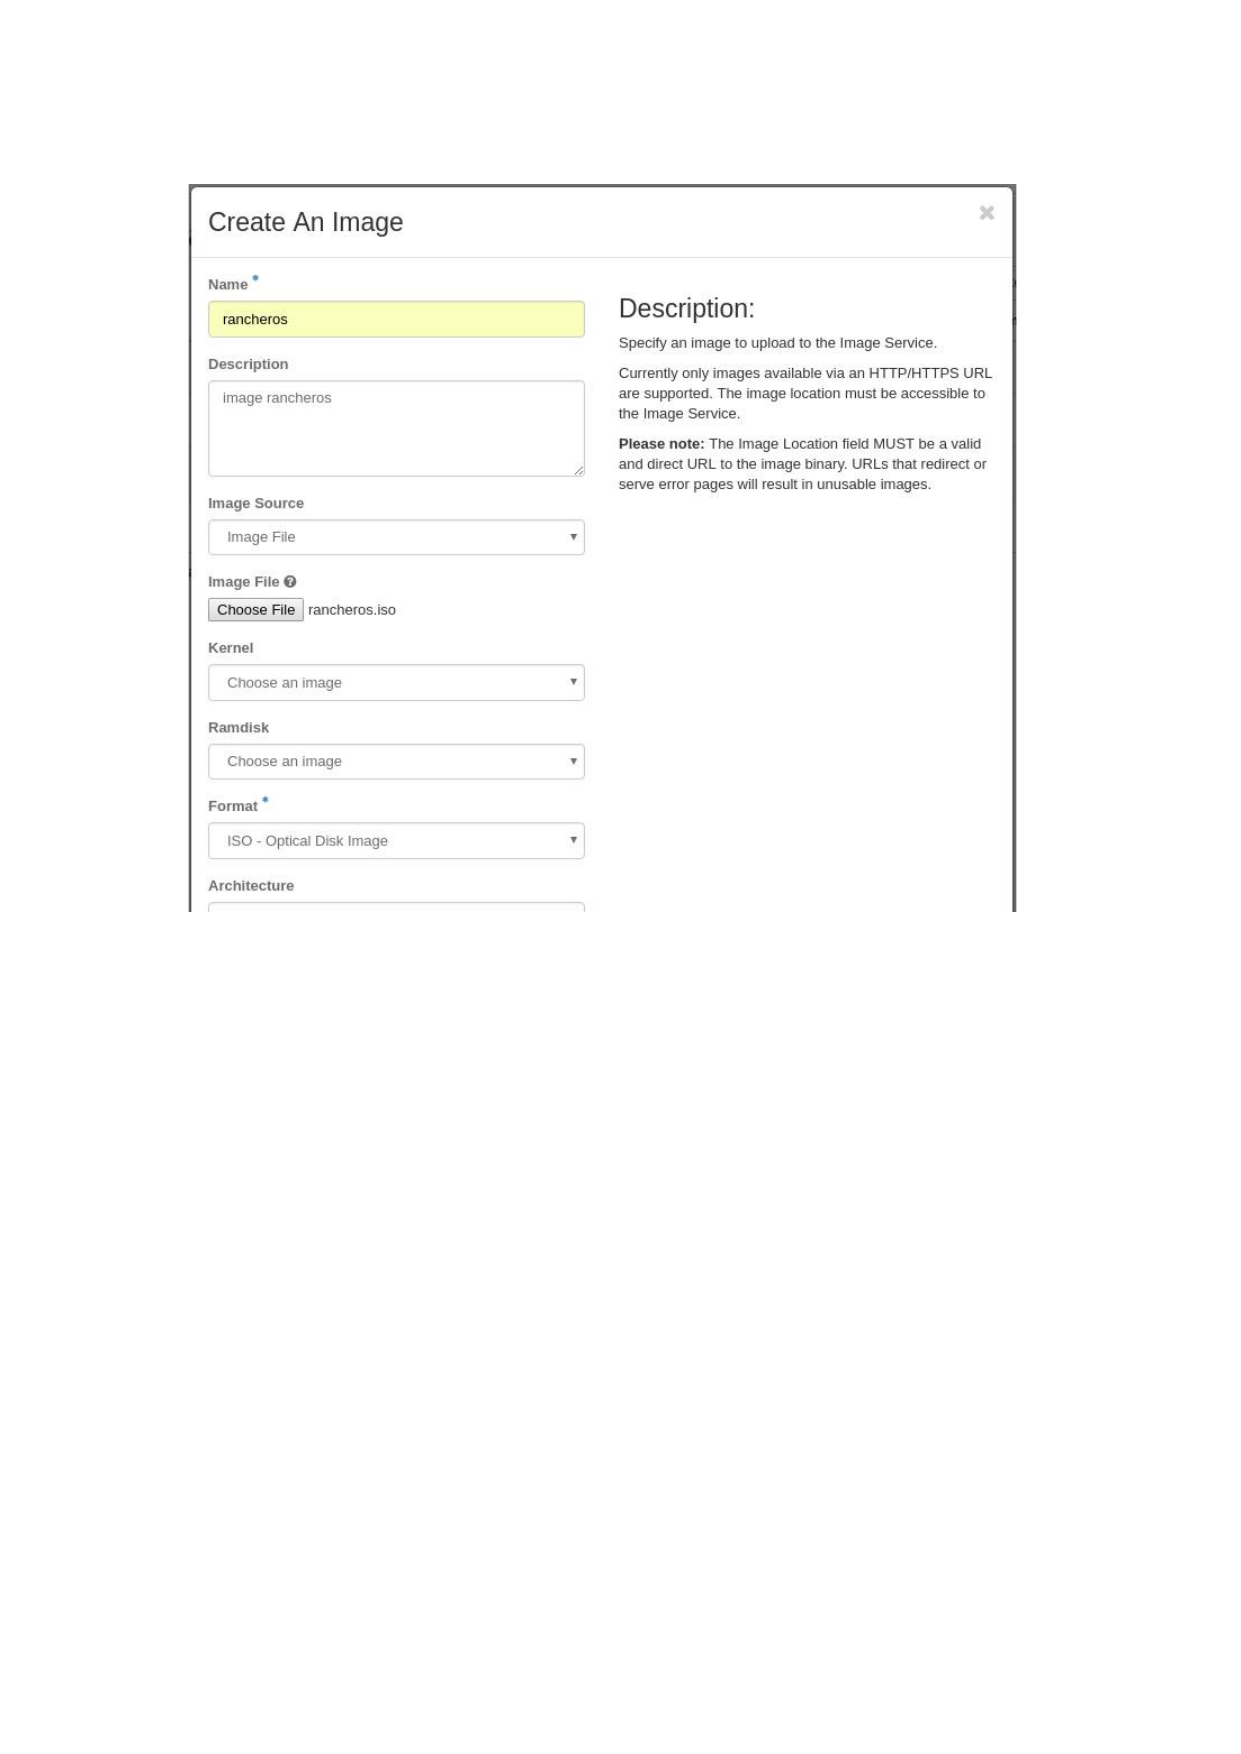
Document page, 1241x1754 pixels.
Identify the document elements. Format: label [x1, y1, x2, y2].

picture [188, 184, 1017, 912]
